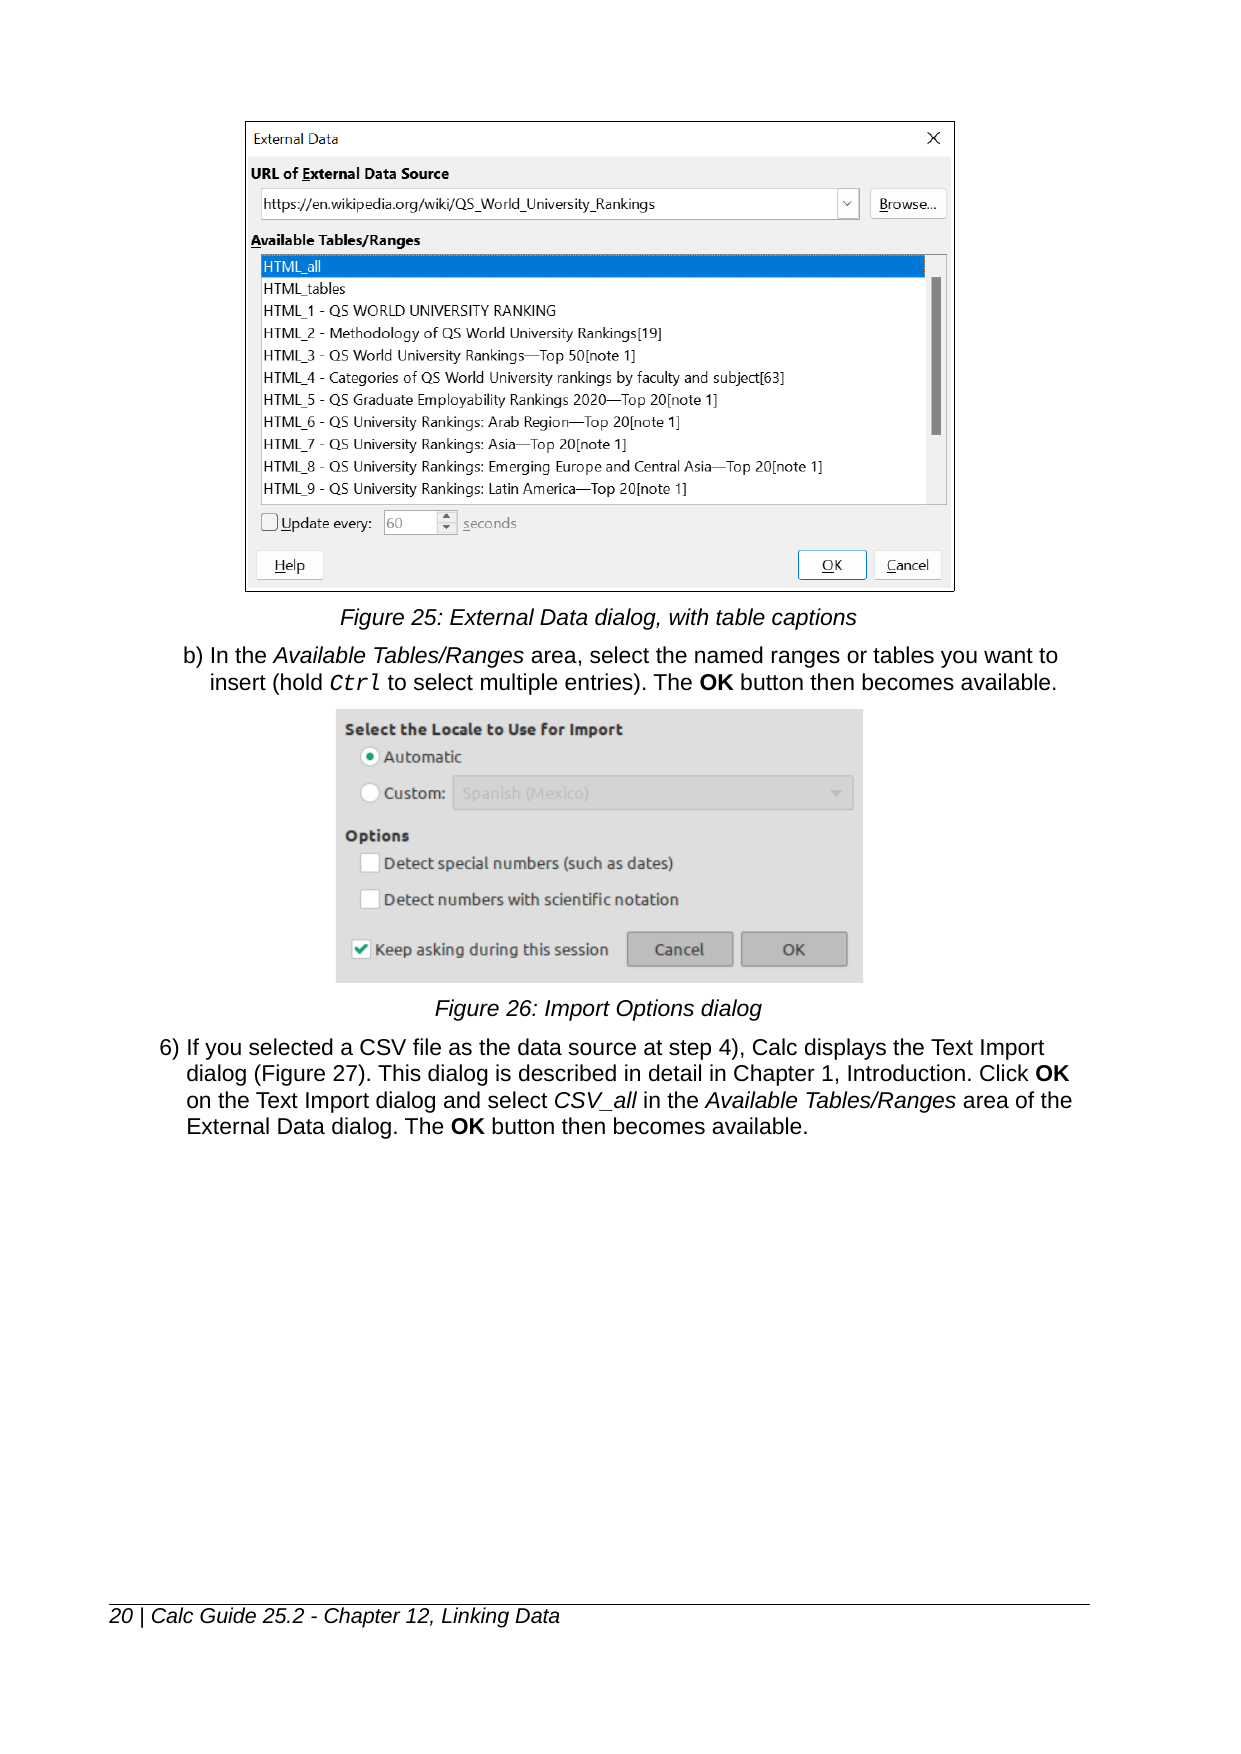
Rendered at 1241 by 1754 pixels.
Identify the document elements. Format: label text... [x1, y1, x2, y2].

text Figure 26: Import Options dialog [109, 995, 1090, 1022]
text Figure 25: External Data dialog, with table captions [109, 603, 1090, 630]
picture [247, 124, 951, 588]
list If you selected a CSV file as the data source at step 4), Calc displays the Text Import dialog (Figure 27). This dialog is described in detail in Chapter 1, Introduction. Click OK on the Text Import dialog and select CSV_all in the Available Tables/Ranges area of the External Data dialog. The OK button then becomes available. [186, 1034, 1090, 1139]
list In the Available Tables/Ranges area, select the named ranges or tables you want to insert (hold Ctrl to select multiple entries). The OK button then becomes available. [209, 642, 1090, 697]
picture [335, 709, 864, 983]
